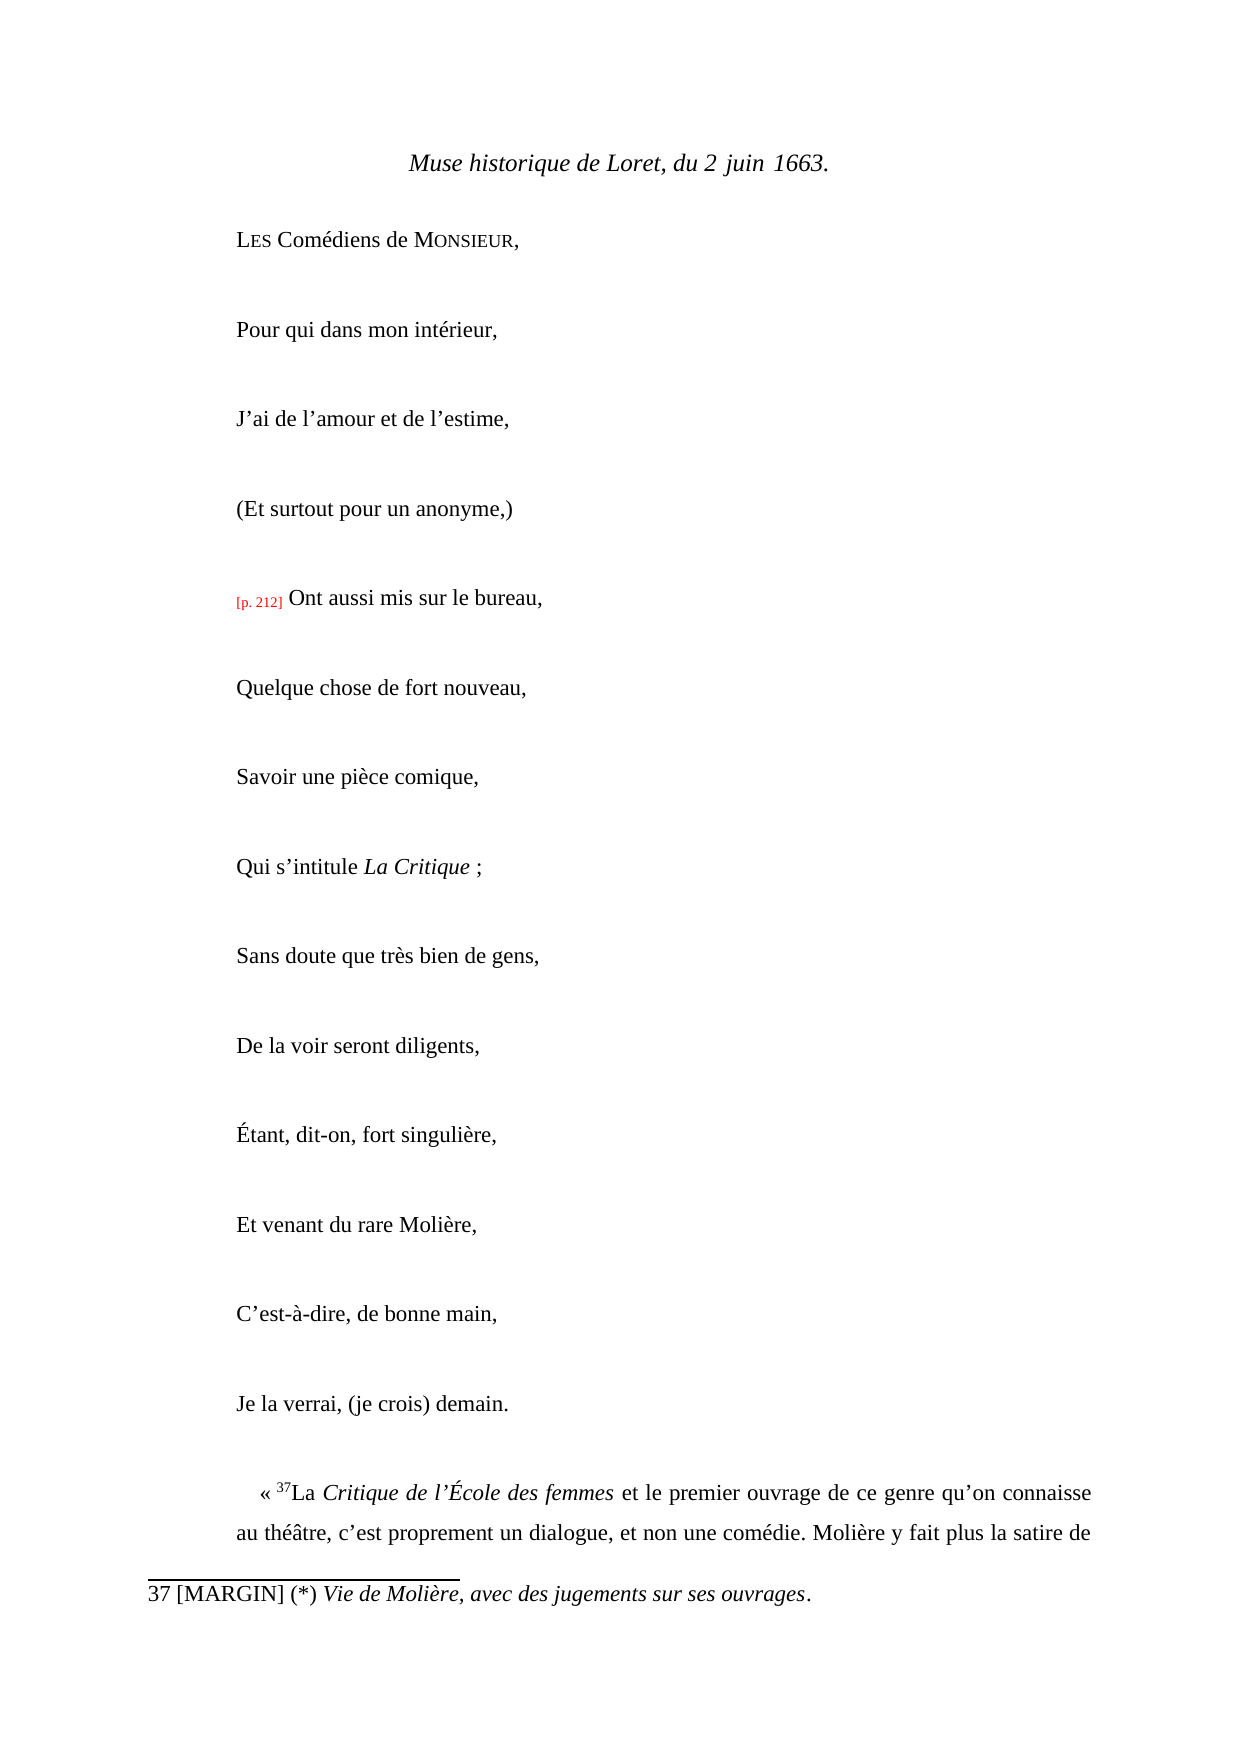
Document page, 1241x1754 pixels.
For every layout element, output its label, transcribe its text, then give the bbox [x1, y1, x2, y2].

text Je la verrai, (je crois) demain. [236, 1390, 1093, 1416]
text [MARGIN] (*) Vie de Molière, avec des jugements sur ses ouvrages. [148, 1580, 1093, 1606]
text De la voir seront diligents, [236, 1032, 1093, 1058]
text Les Comédiens de Monsieur, [236, 226, 1093, 253]
text Quelque chose de fort nouveau, [236, 674, 1093, 700]
text [p. 212] Ont aussi mis sur le bureau, [236, 584, 1093, 611]
text Savoir une pièce comique, [236, 763, 1093, 790]
text J’ai de l’amour et de l’estime, [236, 405, 1093, 432]
text Muse historique de Loret, du 2 juin 1663. [148, 148, 1093, 176]
text Étant, dit-on, fort singulière, [236, 1121, 1093, 1148]
text Qui s’intitule La Critique ; [236, 853, 1093, 879]
text (Et surtout pour un anonyme,) [236, 495, 1093, 521]
text Sans doute que très bien de gens, [236, 942, 1093, 969]
text C’est-à-dire, de bonne main, [236, 1300, 1093, 1327]
text Pour qui dans mon intérieur, [236, 316, 1093, 342]
text Et venant du rare Molière, [236, 1211, 1093, 1237]
text « La Critique de l’École des femmes et le premier ouvrage de ce genre qu’on connaisse au théâtre, c’est proprement un dialogue, et non une comédie. Molière y fait plus la satire de [236, 1479, 1093, 1545]
